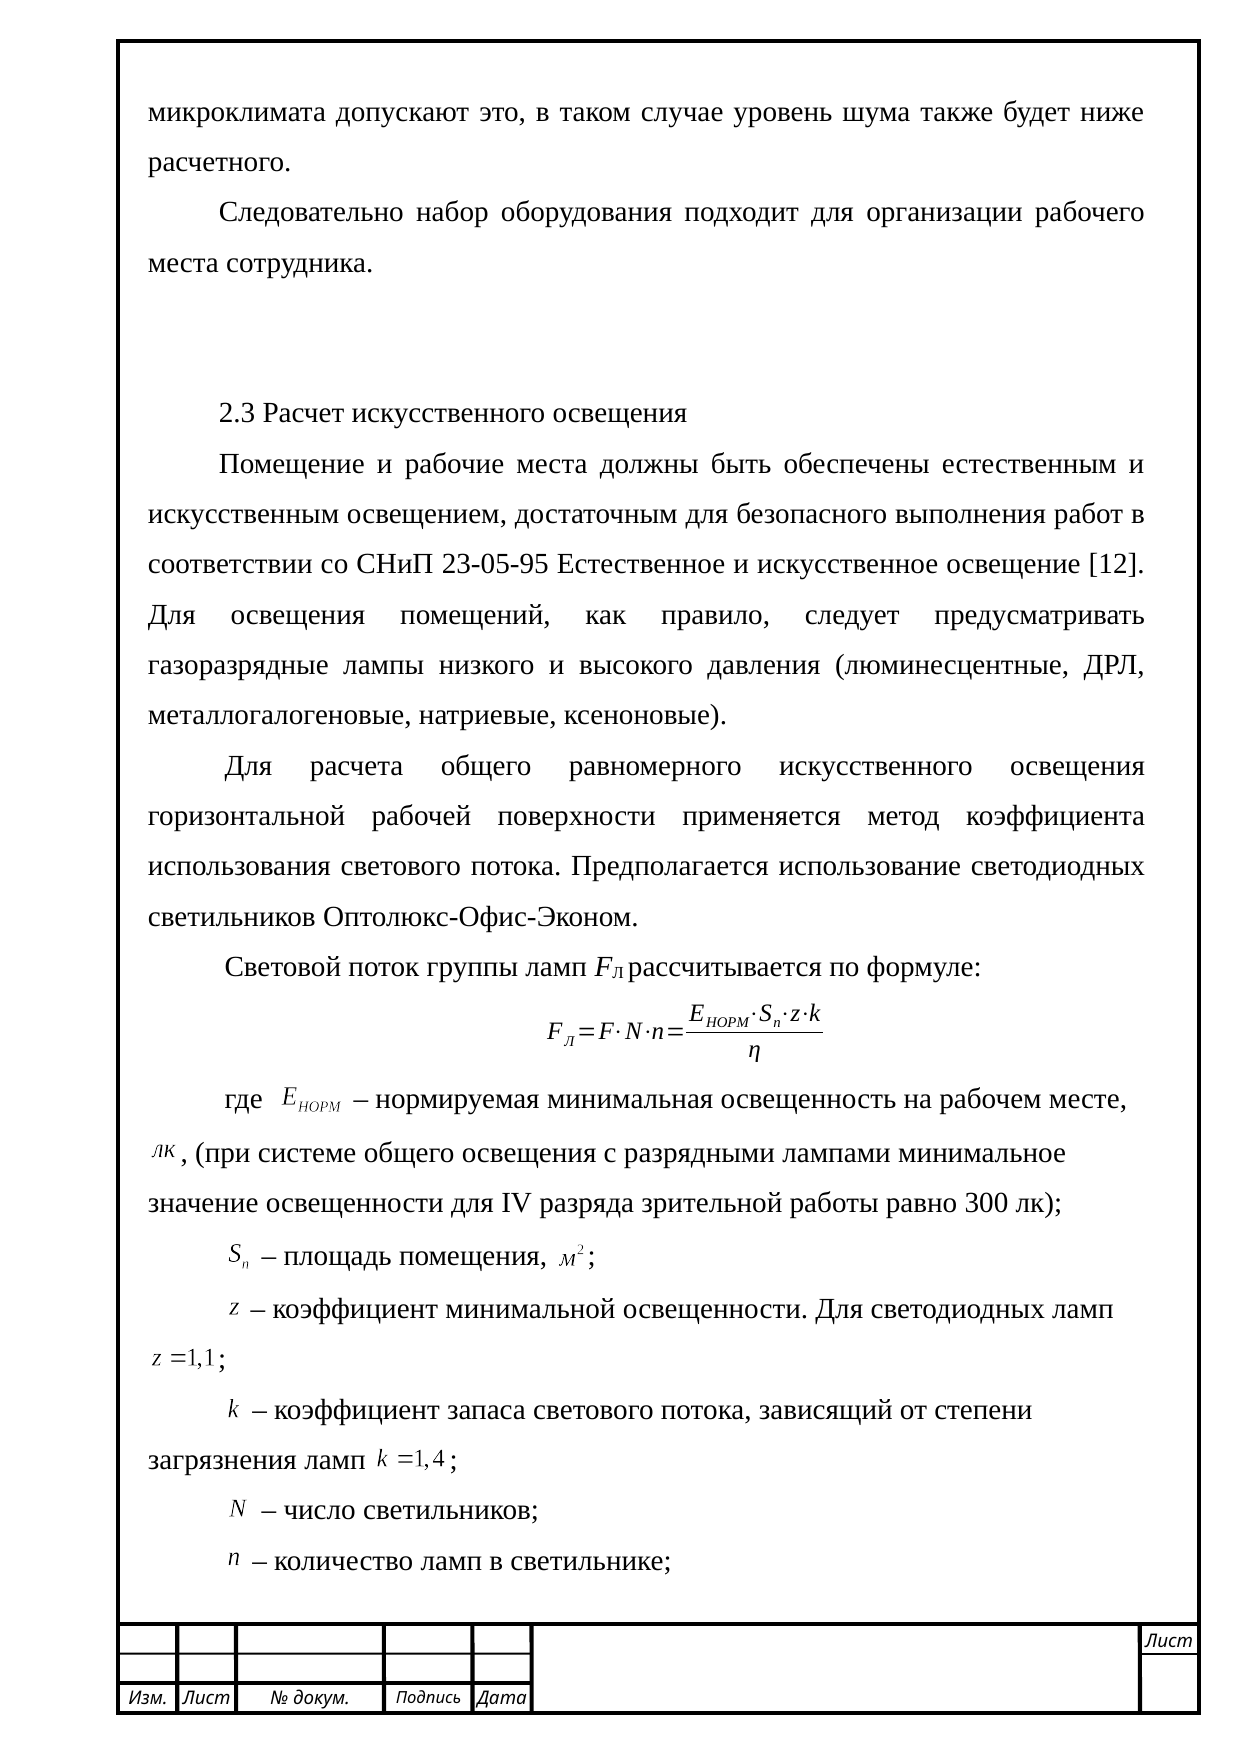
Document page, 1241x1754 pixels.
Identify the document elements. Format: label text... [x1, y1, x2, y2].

text – количество ламп в светильнике; [148, 1543, 1146, 1576]
text Следовательно набор оборудования подходит для организации рабочего места сотрудника. [148, 194, 1146, 278]
text 2.3 Расчет искусственного освещения [148, 396, 1146, 429]
text микроклимата допускают это, в таком случае уровень шума также будет ниже расчетного. [148, 94, 1146, 178]
text – коэффициент запаса светового потока, зависящий от степени загрязнения ламп ; [148, 1392, 1146, 1476]
text – площадь помещения, ; [148, 1235, 1146, 1274]
text – коэффициент минимальной освещенности. Для светодиодных ламп ; [148, 1291, 1146, 1375]
text Помещение и рабочие места должны быть обеспечены естественным и искусственным освещением, достаточным для безопасного выполнения работ в соответствии со СНиП 23-05-95 Естественное и искусственное освещение [12]. Для освещения помещений, как правило, следует предусматривать газоразрядные лампы низкого и высокого давления (люминесцентные, ДРЛ, металлогалогеновые, натриевые, ксеноновые). [148, 446, 1146, 731]
text Световой поток группы ламп FЛ рассчитывается по формуле: [148, 949, 1146, 983]
text где – нормируемая минимальная освещенность на рабочем месте, , (при системе общего освещения с разрядными лампами минимальное значение освещенности для IV разряда зрительной работы равно 300 лк); [148, 1079, 1146, 1218]
text – число светильников; [148, 1492, 1146, 1526]
text Для расчета общего равномерного искусственного освещения горизонтальной рабочей поверхности применяется метод коэффициента использования светового потока. Предполагается использование светодиодных светильников Оптолюкс-Офис-Эконом. [148, 748, 1146, 932]
